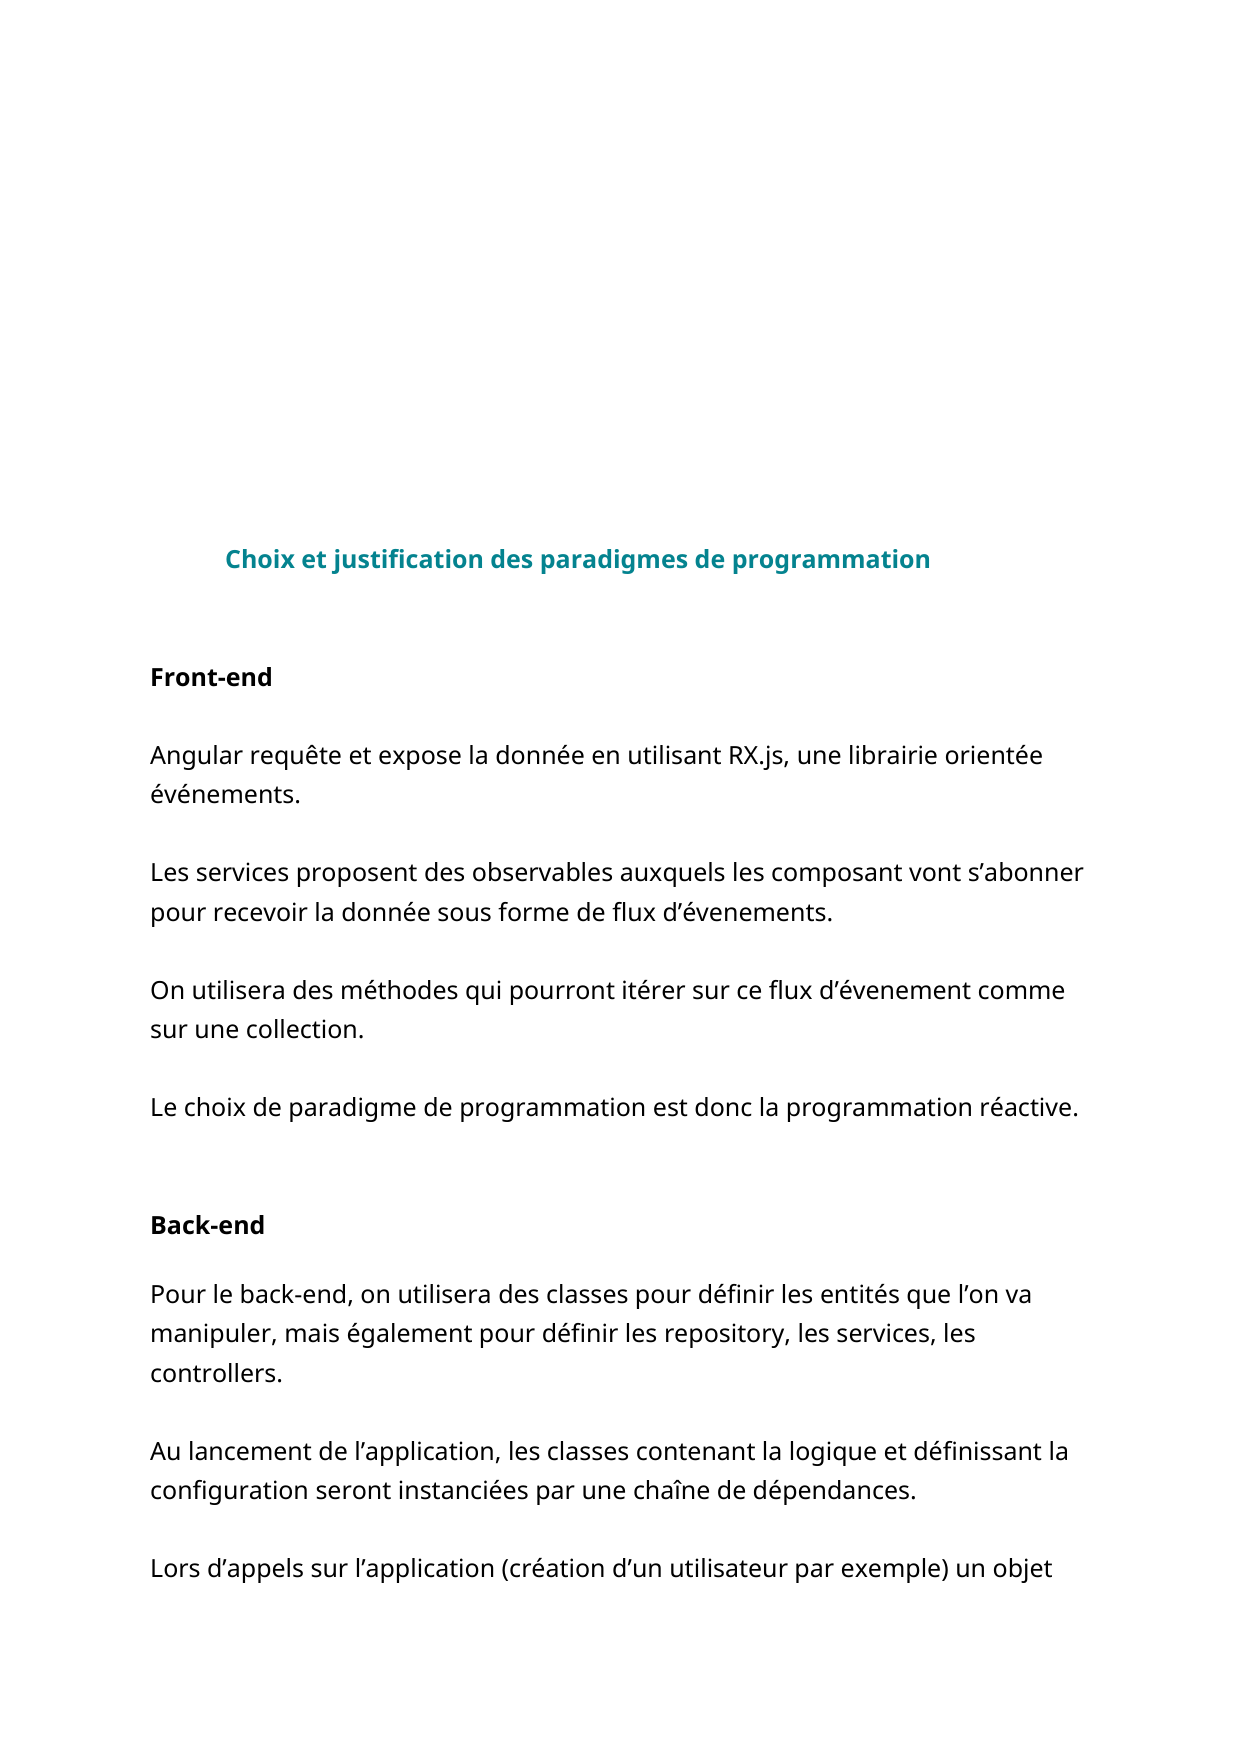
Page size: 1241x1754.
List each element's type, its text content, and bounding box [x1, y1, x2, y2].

text Front-end [150, 659, 1090, 693]
text Au lancement de l’application, les classes contenant la logique et définissant la configuration seront instanciées par une chaîne de dépendances. Lors d’appels sur l’application (création d’un utilisateur par exemple) un objet [150, 1394, 1090, 1585]
text Angular requête et expose la donnée en utilisant RX.js, une librairie orientée événements. [150, 737, 1090, 811]
list Choix et justification des paradigmes de programmation [225, 542, 1090, 576]
text Pour le back-end, on utilisera des classes pour définir les entités que l’on va manipuler, mais également pour définir les repository, les services, les controllers. [150, 1277, 1090, 1389]
text Back-end [150, 1207, 1090, 1242]
text Les services proposent des observables auxquels les composant vont s’abonner pour recevoir la donnée sous forme de flux d’évenements. On utilisera des méthodes qui pourront itérer sur ce flux d’évenement comme sur une collection. Le choix de paradigme de programmation est donc la programmation réactive. [150, 816, 1090, 1124]
